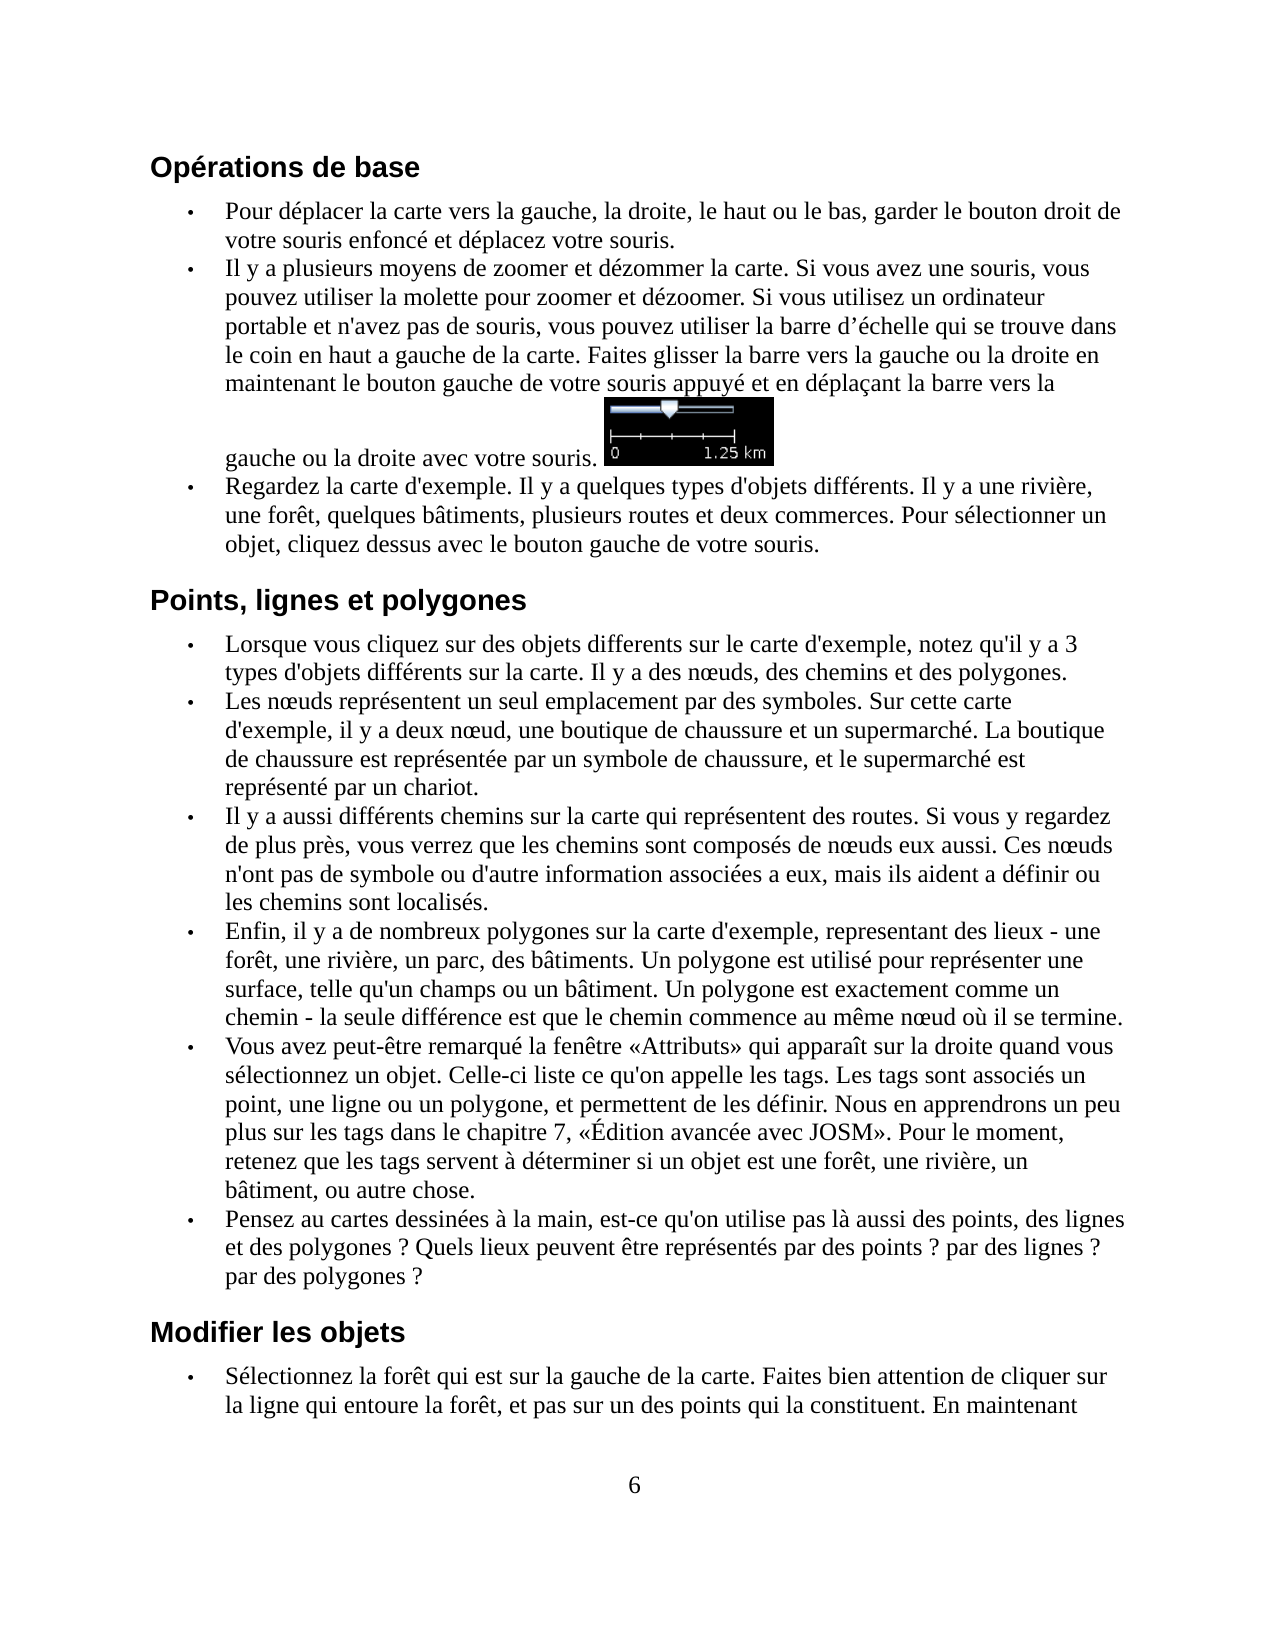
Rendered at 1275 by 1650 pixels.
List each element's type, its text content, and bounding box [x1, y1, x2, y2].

subtitle Opérations de base [150, 150, 1125, 183]
picture [604, 397, 774, 466]
list Pour déplacer la carte vers la gauche, la droite, le haut ou le bas, garder le bouton droit de votre souris enfoncé et déplacez votre souris. [187, 196, 1125, 253]
list Il y a aussi différents chemins sur la carte qui représentent des routes. Si vous y regardez de plus près, vous verrez que les chemins sont composés de nœuds eux aussi. Ces nœuds n'ont pas de symbole ou d'autre information associées a eux, mais ils aident a définir ou les chemins sont localisés. [187, 801, 1125, 916]
list Sélectionnez la forêt qui est sur la gauche de la carte. Faites bien attention de cliquer sur la ligne qui entoure la forêt, et pas sur un des points qui la constituent. En maintenant [187, 1361, 1125, 1418]
list Il y a plusieurs moyens de zoomer et dézommer la carte. Si vous avez une souris, vous pouvez utiliser la molette pour zoomer et dézoomer. Si vous utilisez un ordinateur portable et n'avez pas de souris, vous pouvez utiliser la barre d’échelle qui se trouve dans le coin en haut a gauche de la carte. Faites glisser la barre vers la gauche ou la droite en maintenant le bouton gauche de votre souris appuyé et en déplaçant la barre vers la gauche ou la droite avec votre souris. [187, 253, 1125, 471]
subtitle Points, lignes et polygones [150, 583, 1125, 616]
list Enfin, il y a de nombreux polygones sur la carte d'exemple, representant des lieux - une forêt, une rivière, un parc, des bâtiments. Un polygone est utilisé pour représenter une surface, telle qu'un champs ou un bâtiment. Un polygone est exactement comme un chemin - la seule différence est que le chemin commence au même nœud où il se termine. [187, 916, 1125, 1031]
list Lorsque vous cliquez sur des objets differents sur le carte d'exemple, notez qu'il y a 3 types d'objets différents sur la carte. Il y a des nœuds, des chemins et des polygones. [187, 629, 1125, 686]
list Vous avez peut-être remarqué la fenêtre «Attributs» qui apparaît sur la droite quand vous sélectionnez un objet. Celle-ci liste ce qu'on appelle les tags. Les tags sont associés un point, une ligne ou un polygone, et permettent de les définir. Nous en apprendrons un peu plus sur les tags dans le chapitre 7, «Édition avancée avec JOSM». Pour le moment, retenez que les tags servent à déterminer si un objet est une forêt, une rivière, un bâtiment, ou autre chose. [187, 1031, 1125, 1204]
subtitle Modifier les objets [150, 1315, 1125, 1348]
list Regardez la carte d'exemple. Il y a quelques types d'objets différents. Il y a une rivière, une forêt, quelques bâtiments, plusieurs routes et deux commerces. Pour sélectionner un objet, cliquez dessus avec le bouton gauche de votre souris. [187, 471, 1125, 558]
list Pensez au cartes dessinées à la main, est-ce qu'on utilise pas là aussi des points, des lignes et des polygones ? Quels lieux peuvent être représentés par des points ? par des lignes ? par des polygones ? [187, 1204, 1125, 1290]
list Les nœuds représentent un seul emplacement par des symboles. Sur cette carte d'exemple, il y a deux nœud, une boutique de chaussure et un supermarché. La boutique de chaussure est représentée par un symbole de chaussure, et le supermarché est représenté par un chariot. [187, 686, 1125, 801]
